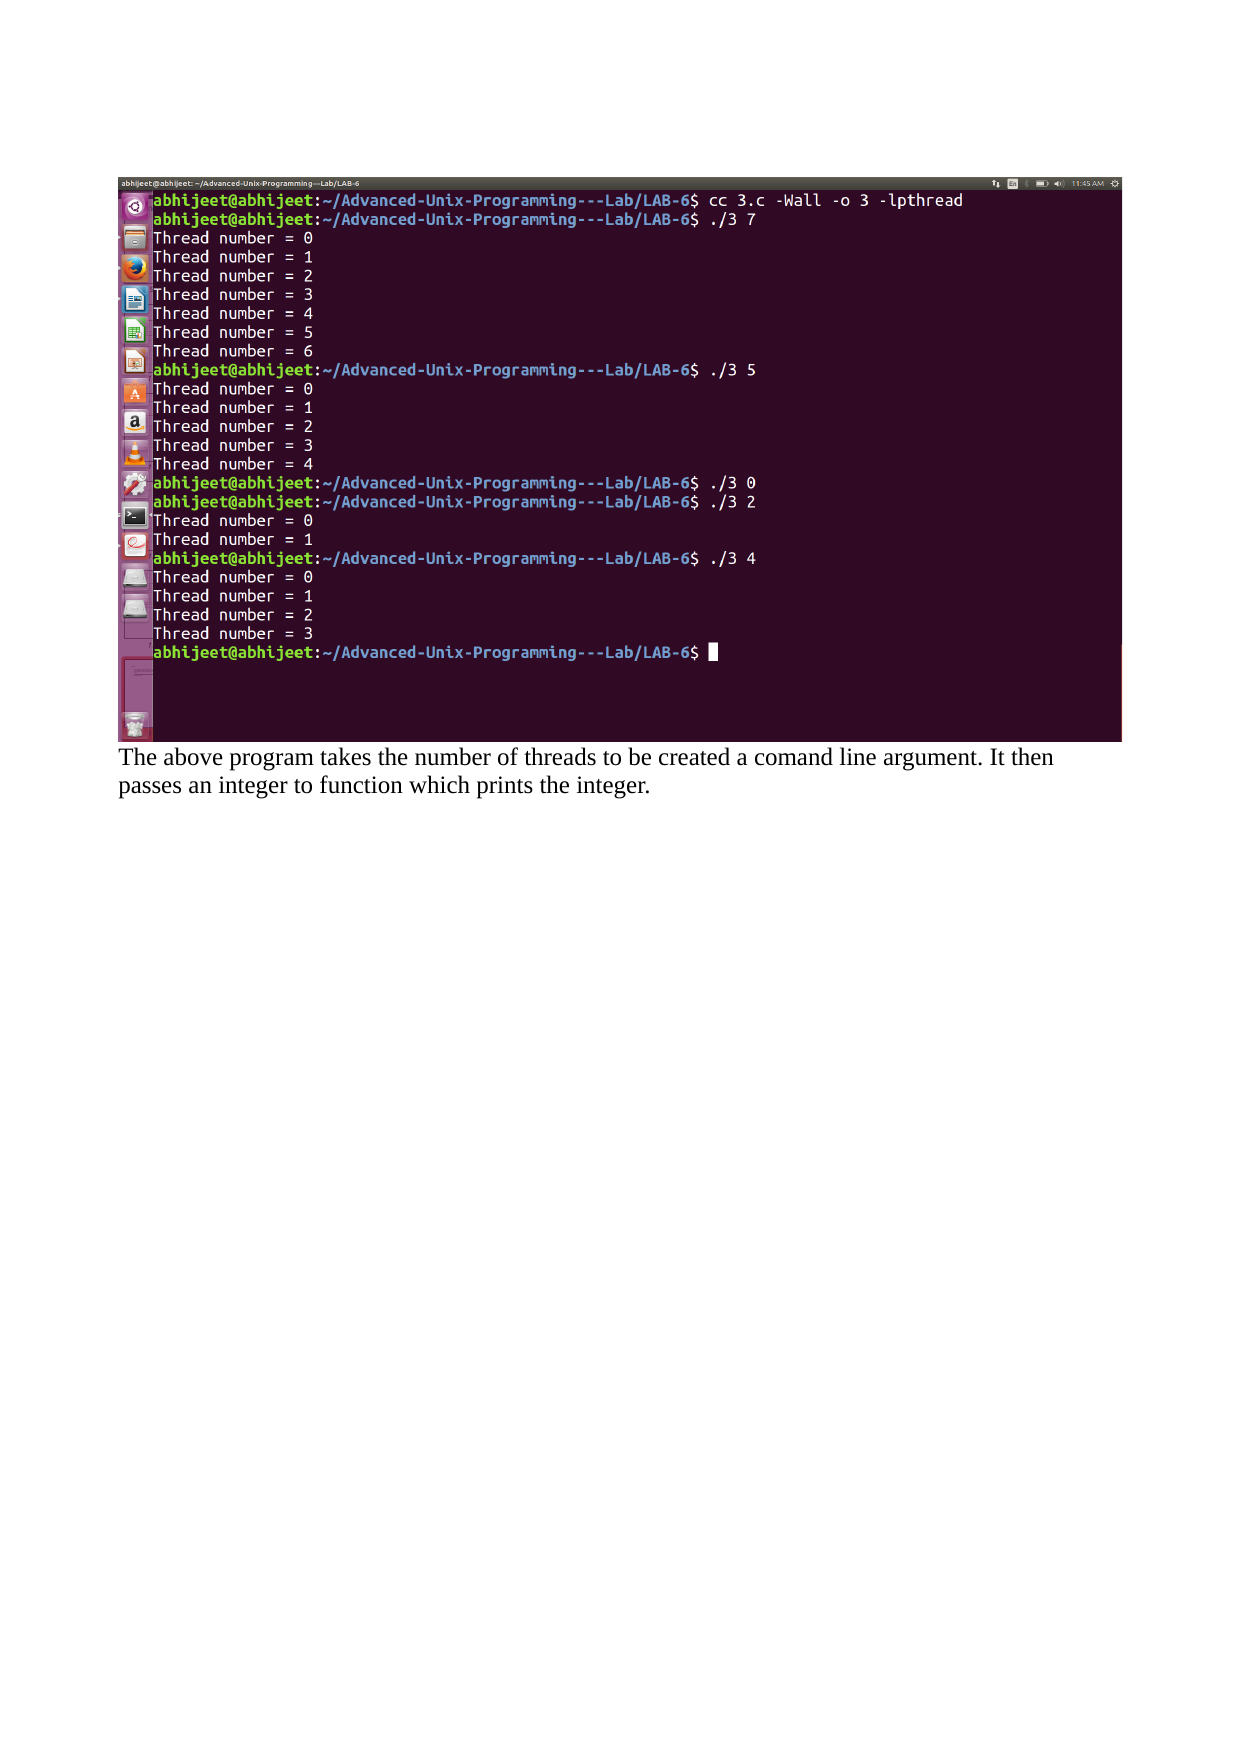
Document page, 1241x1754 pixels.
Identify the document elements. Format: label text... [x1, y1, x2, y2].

picture [118, 177, 1123, 742]
text The above program takes the number of threads to be created a comand line argument. It then passes an integer to function which prints the integer. [118, 742, 1122, 799]
